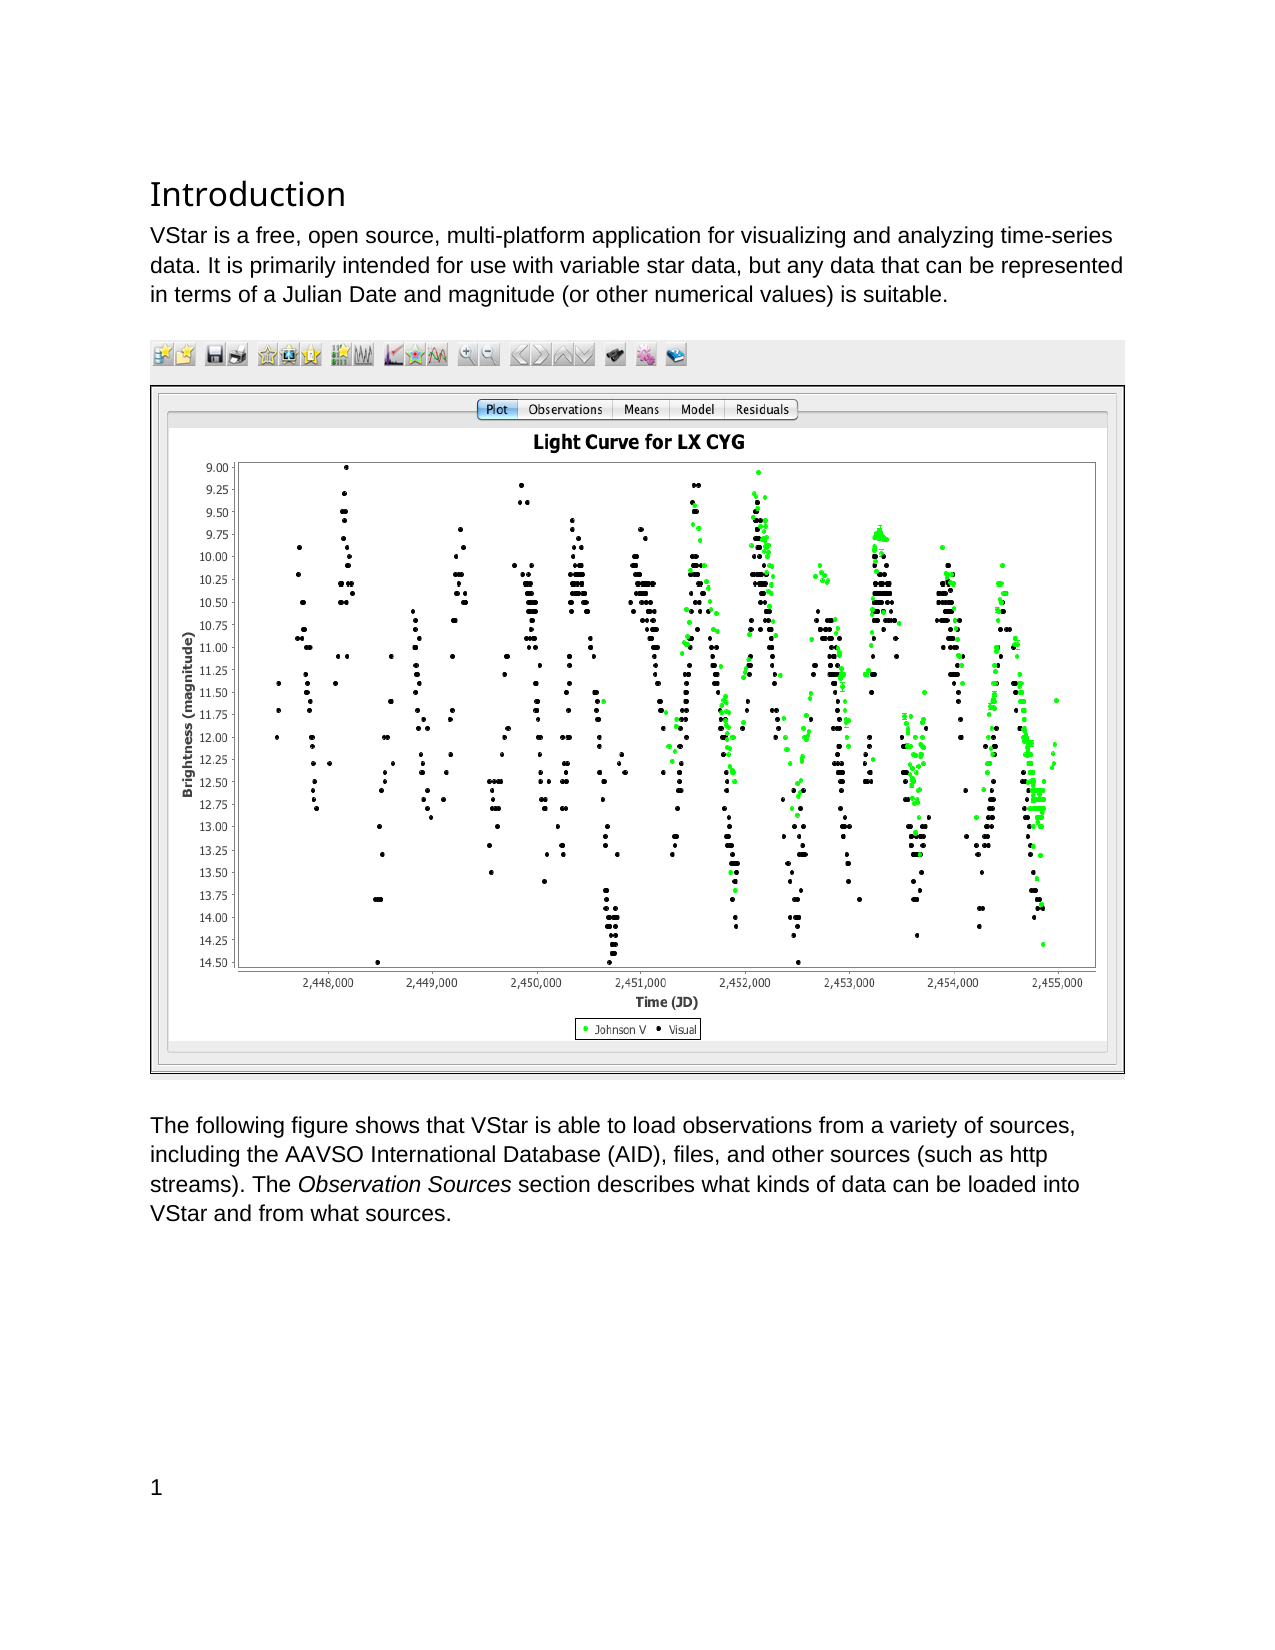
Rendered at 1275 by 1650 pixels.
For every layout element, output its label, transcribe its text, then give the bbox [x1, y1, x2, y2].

text The following figure shows that VStar is able to load observations from a variety of sources, including the AAVSO International Database (AID), files, and other sources (such as http streams). The Observation Sources section describes what kinds of data can be loaded into VStar and from what sources. [150, 1113, 1125, 1226]
subtitle Introduction [150, 171, 1125, 216]
picture [150, 340, 1125, 1080]
text VStar is a free, open source, multi-platform application for visualizing and analyzing time-series data. It is primarily intended for use with variable star data, but any data that can be represented in terms of a Julian Date and magnitude (or other numerical values) is suitable. [150, 223, 1125, 307]
